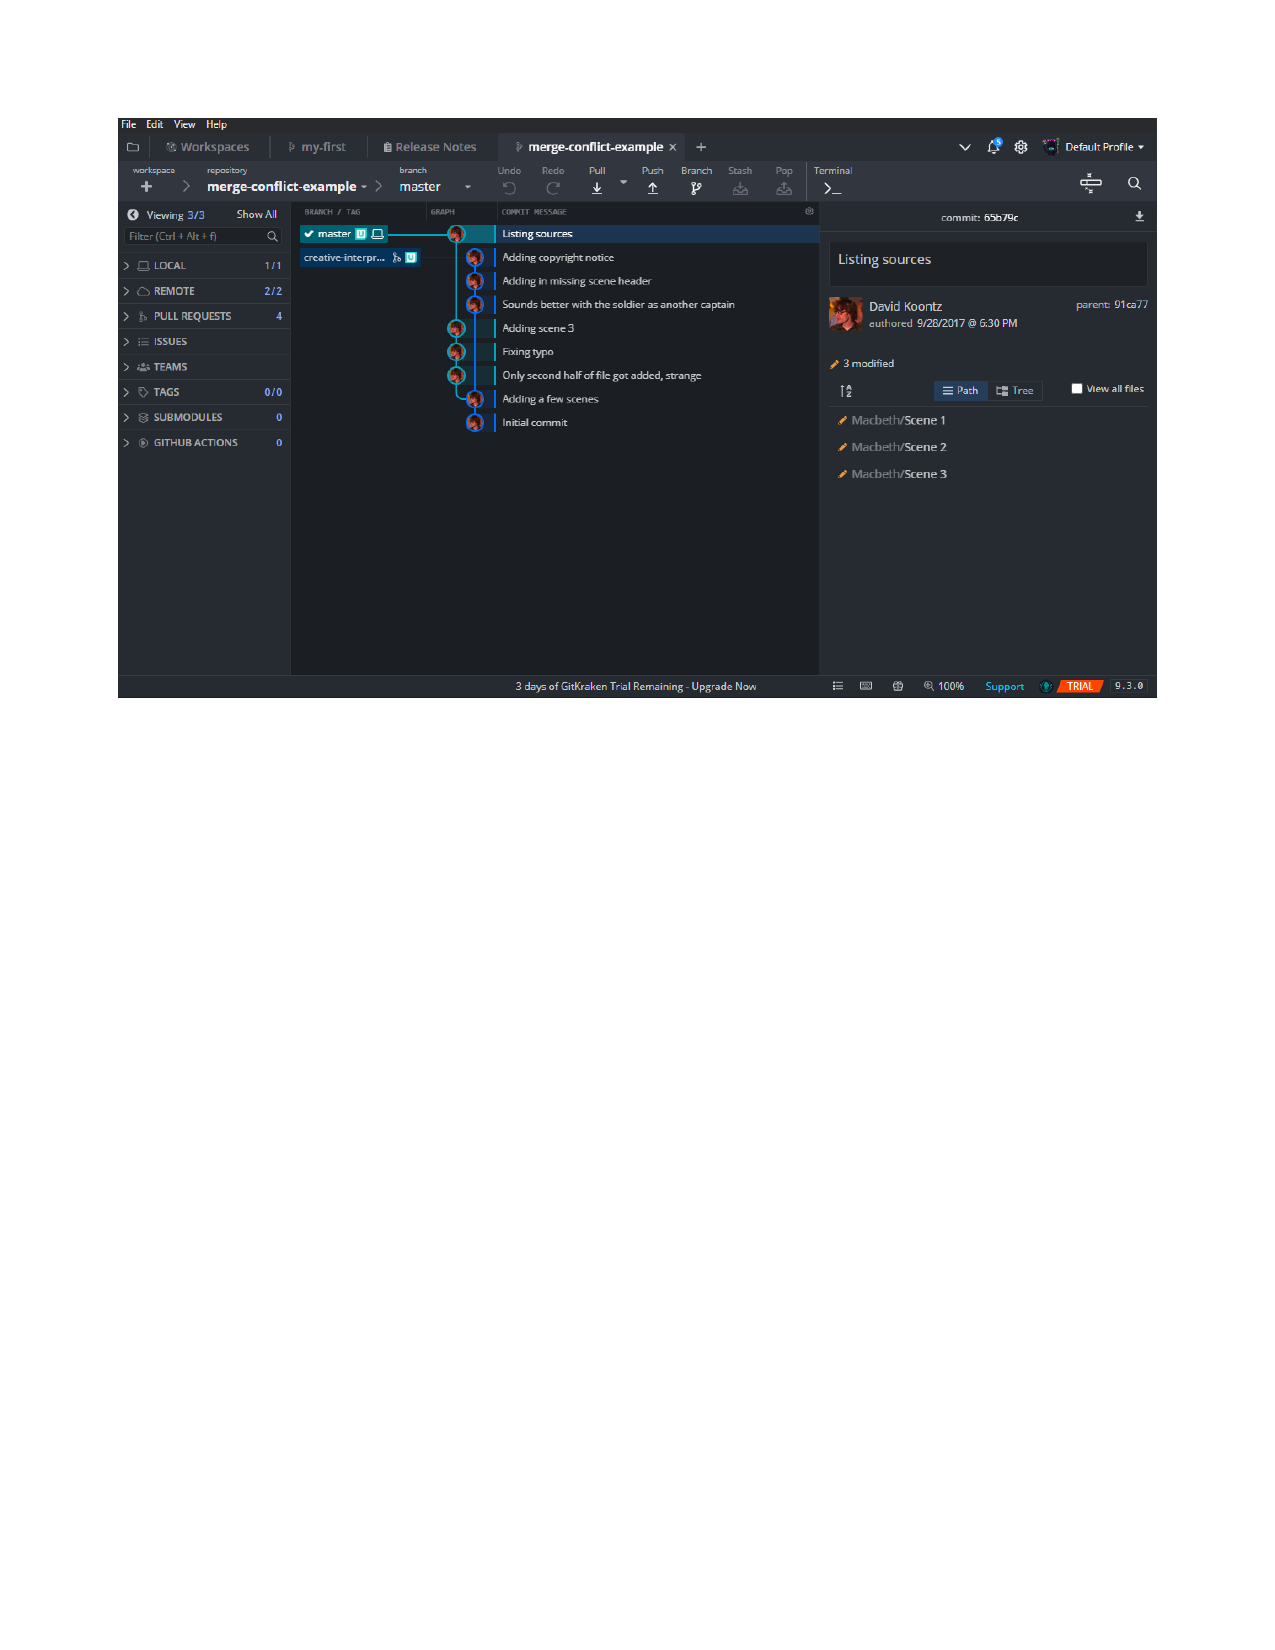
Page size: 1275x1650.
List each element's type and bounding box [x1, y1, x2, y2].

picture [118, 118, 1157, 698]
